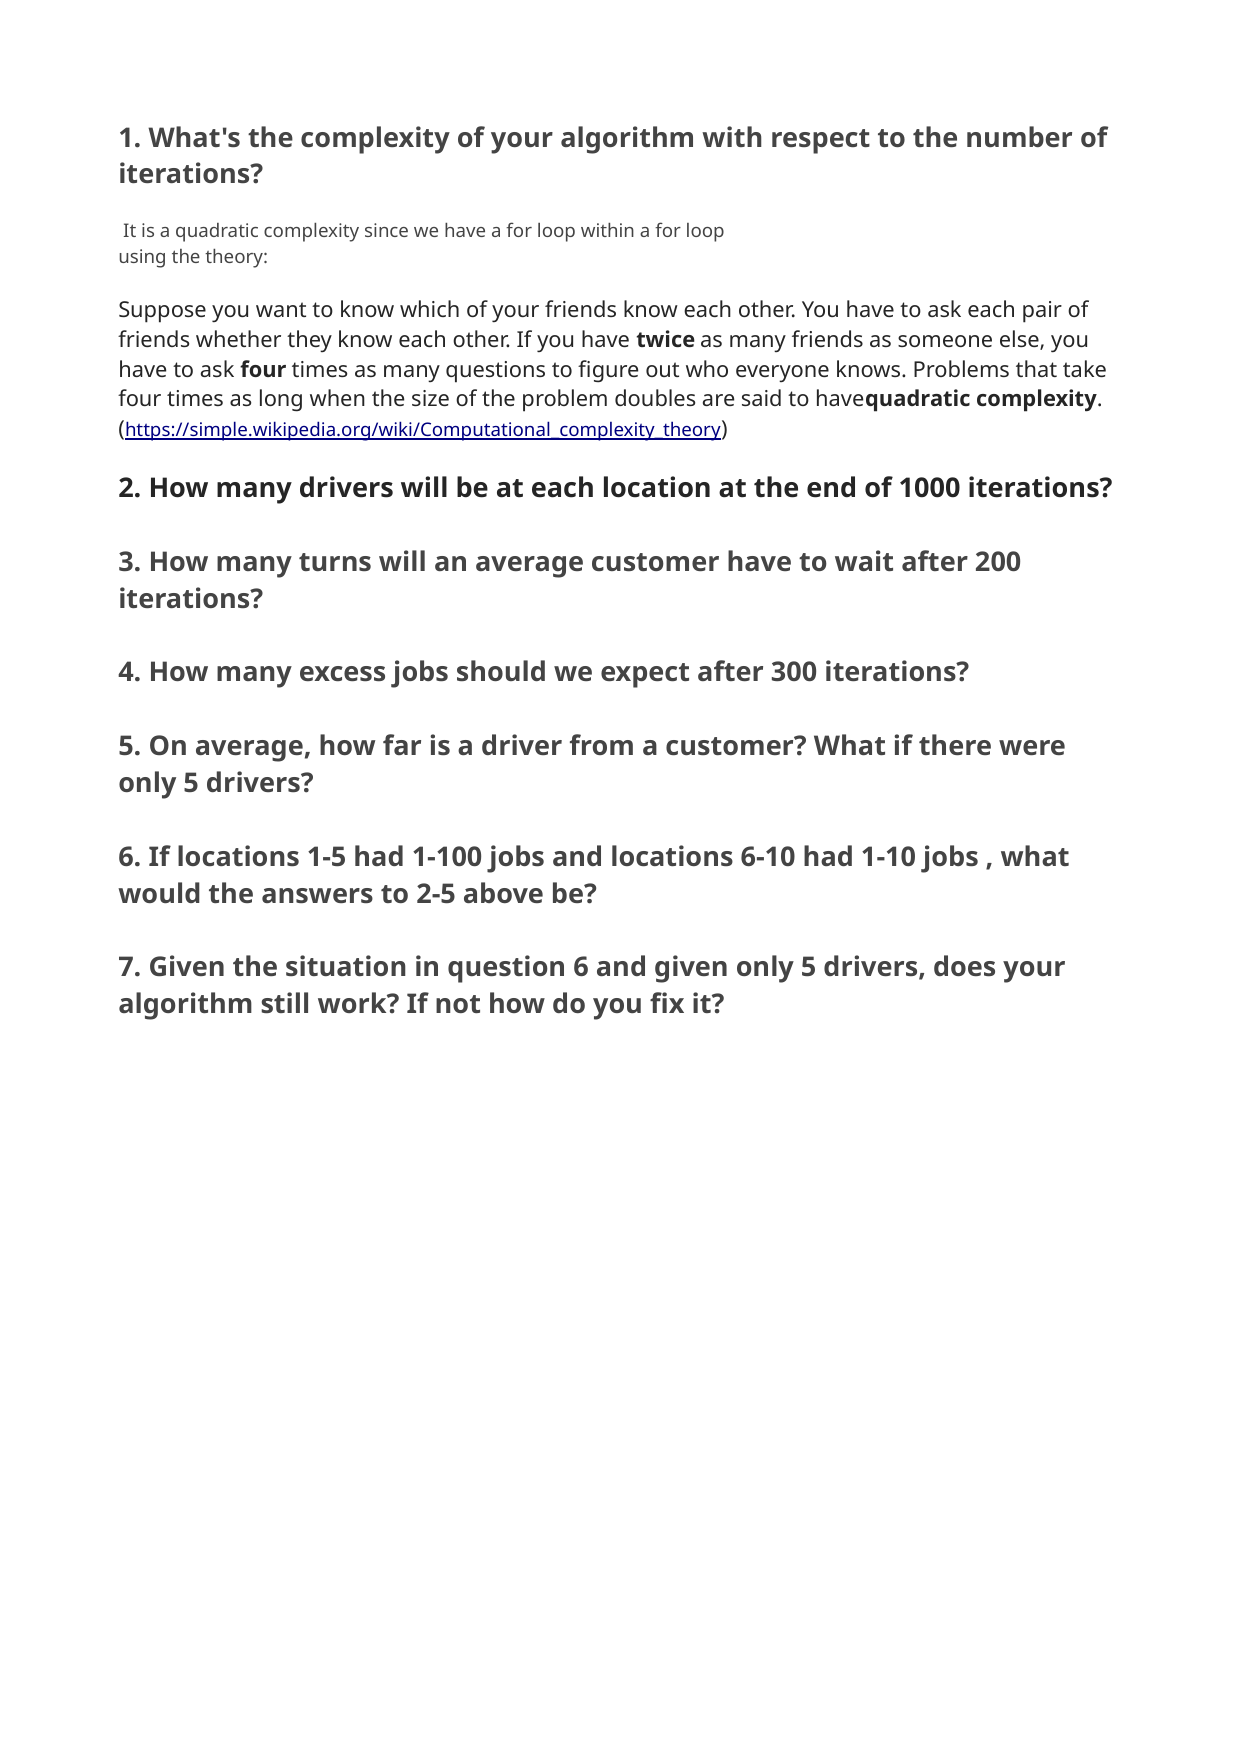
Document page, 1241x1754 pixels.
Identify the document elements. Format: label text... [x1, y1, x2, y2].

text 6. If locations 1-5 had 1-100 jobs and locations 6-10 had 1-10 jobs , what would the answers to 2-5 above be? [118, 837, 1122, 911]
text 2. How many drivers will be at each location at the end of 1000 iterations? [118, 468, 1122, 505]
text 7. Given the situation in question 6 and given only 5 drivers, does your algorithm still work? If not how do you fix it? [118, 911, 1122, 1022]
text It is a quadratic complexity since we have a for loop within a for loop [118, 217, 1122, 243]
text 3. How many turns will an average customer have to wait after 200 iterations? [118, 542, 1122, 616]
text using the theory: [118, 243, 1122, 268]
text 5. On average, how far is a driver from a customer? What if there were only 5 drivers? [118, 690, 1122, 800]
text Suppose you want to know which of your friends know each other. You have to ask each pair of friends whether they know each other. If you have twice as many friends as someone else, you have to ask four times as many questions to figure out who everyone knows. Problems that take four times as long when the size of the problem doubles are said to havequadratic complexity.(https://simple.wikipedia.org/wiki/Computational_complexity_theory) [118, 294, 1122, 443]
text 1. What's the complexity of your algorithm with respect to the number of iterations? [118, 118, 1122, 192]
text 4. How many excess jobs should we expect after 300 iterations? [118, 653, 1122, 690]
